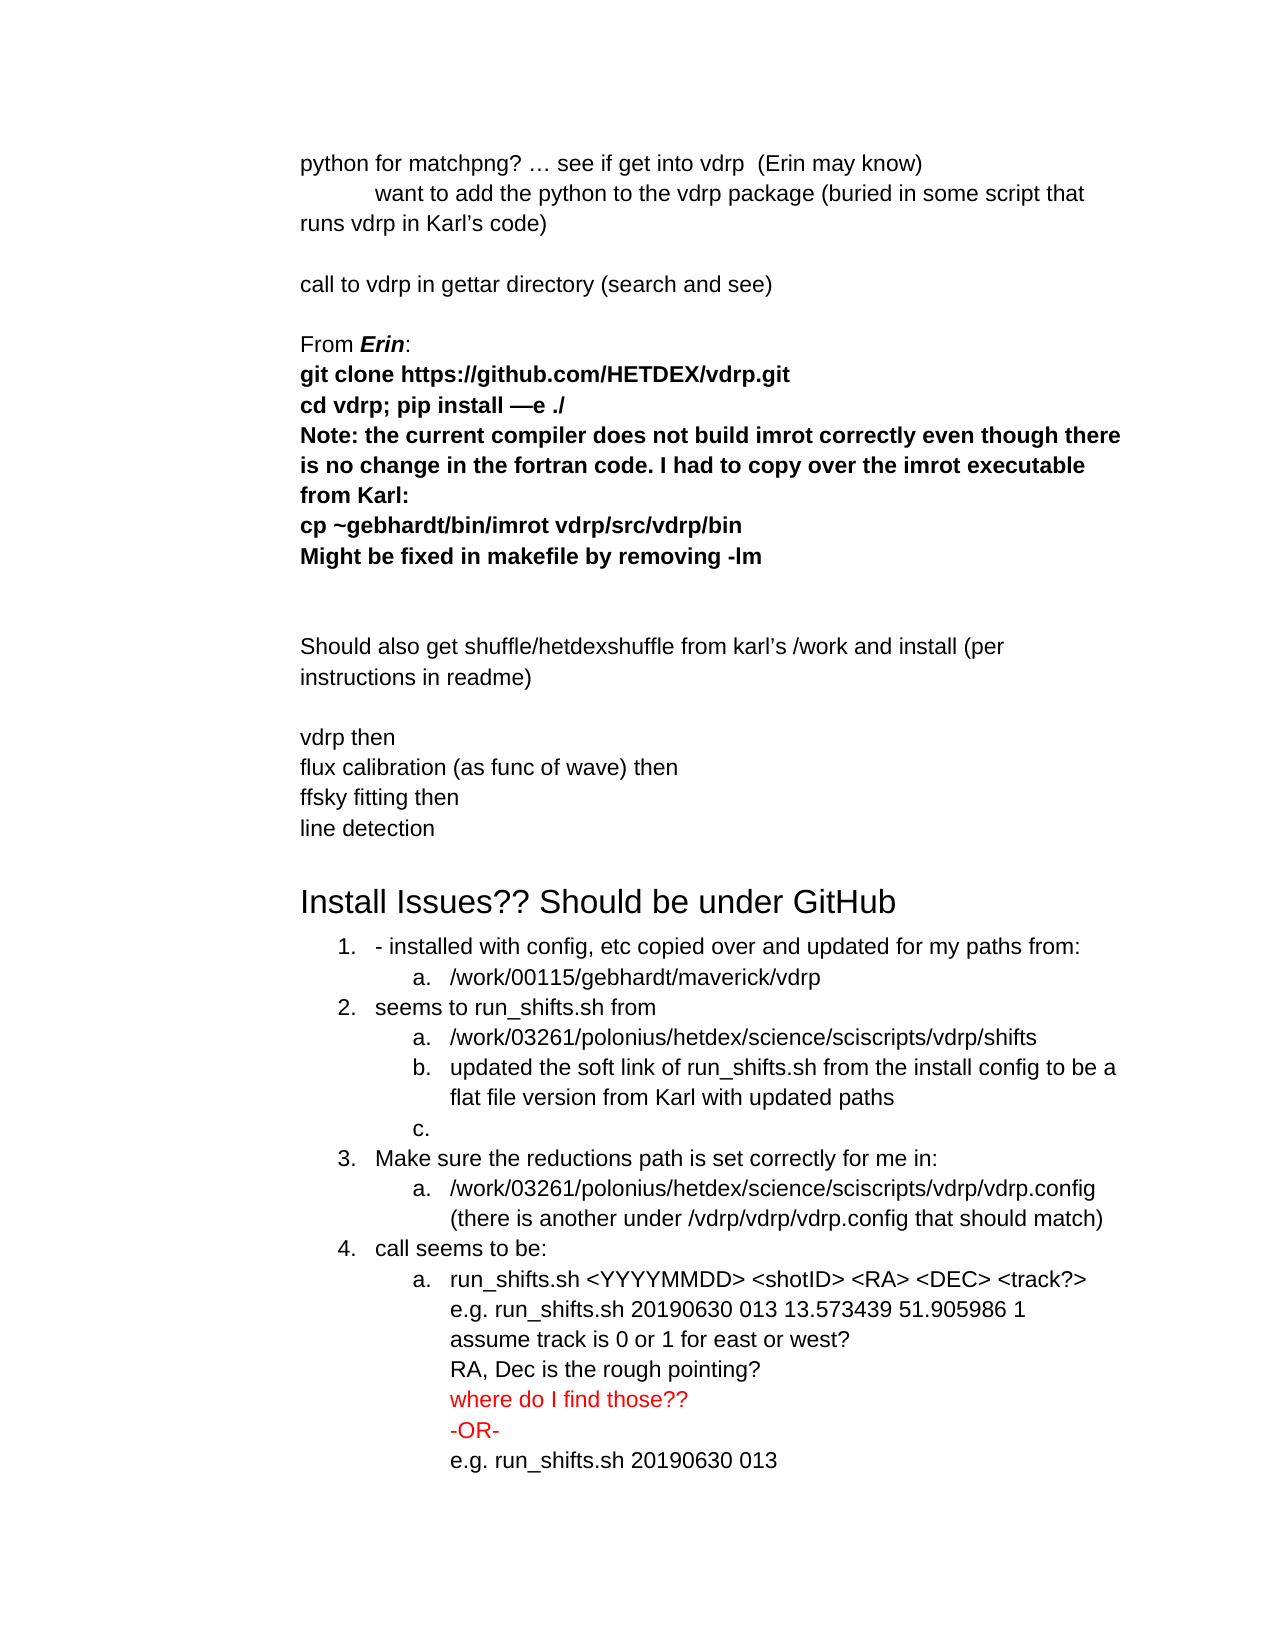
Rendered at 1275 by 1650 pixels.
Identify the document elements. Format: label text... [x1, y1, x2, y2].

subtitle Install Issues?? Should be under GitHub [300, 882, 1125, 921]
text call to vdrp in gettar directory (search and see) [300, 271, 1125, 297]
text line detection [300, 814, 1125, 841]
text Should also get shuffle/hetdexshuffle from karl’s /work and install (per instructions in readme) [300, 633, 1125, 690]
list run_shifts.sh <YYYYMMDD> <shotID> <RA> <DEC> <track?> e.g. run_shifts.sh 20190630 013 13.573439 51.905986 1 assume track is 0 or 1 for east or west? RA, Dec is the rough pointing? where do I find those?? -OR- e.g. run_shifts.sh 20190630 013 [412, 1266, 1125, 1473]
list /work/03261/polonius/hetdex/science/sciscripts/vdrp/shifts [412, 1024, 1125, 1050]
list updated the soft link of run_shifts.sh from the install config to be a flat file version from Karl with updated paths [412, 1054, 1125, 1111]
list Make sure the reductions path is set correctly for me in: [337, 1145, 1125, 1171]
text Might be fixed in makefile by removing -lm [300, 543, 1125, 569]
text cp ~gebhardt/bin/imrot vdrp/src/vdrp/bin [300, 512, 1125, 539]
text flux calibration (as func of wave) then [300, 754, 1125, 781]
list seems to run_shifts.sh from [337, 994, 1125, 1020]
list - installed with config, etc copied over and updated for my paths from: [337, 933, 1125, 959]
text want to add the python to the vdrp package (buried in some script that runs vdrp in Karl’s code) [300, 180, 1125, 237]
text ffsky fitting then [300, 784, 1125, 811]
text cd vdrp; pip install —e ./ [300, 392, 1125, 418]
text Note: the current compiler does not build imrot correctly even though there is no change in the fortran code. I had to copy over the imrot executable from Karl: [300, 422, 1125, 509]
text python for matchpng? … see if get into vdrp (Erin may know) [300, 150, 1125, 176]
list /work/03261/polonius/hetdex/science/sciscripts/vdrp/vdrp.config (there is another under /vdrp/vdrp/vdrp.config that should match) [412, 1175, 1125, 1231]
text From Erin: [300, 331, 1125, 358]
text git clone https://github.com/HETDEX/vdrp.git [300, 361, 1125, 388]
list /work/00115/gebhardt/maverick/vdrp [412, 963, 1125, 990]
text vdrp then [300, 724, 1125, 750]
list call seems to be: [337, 1235, 1125, 1262]
